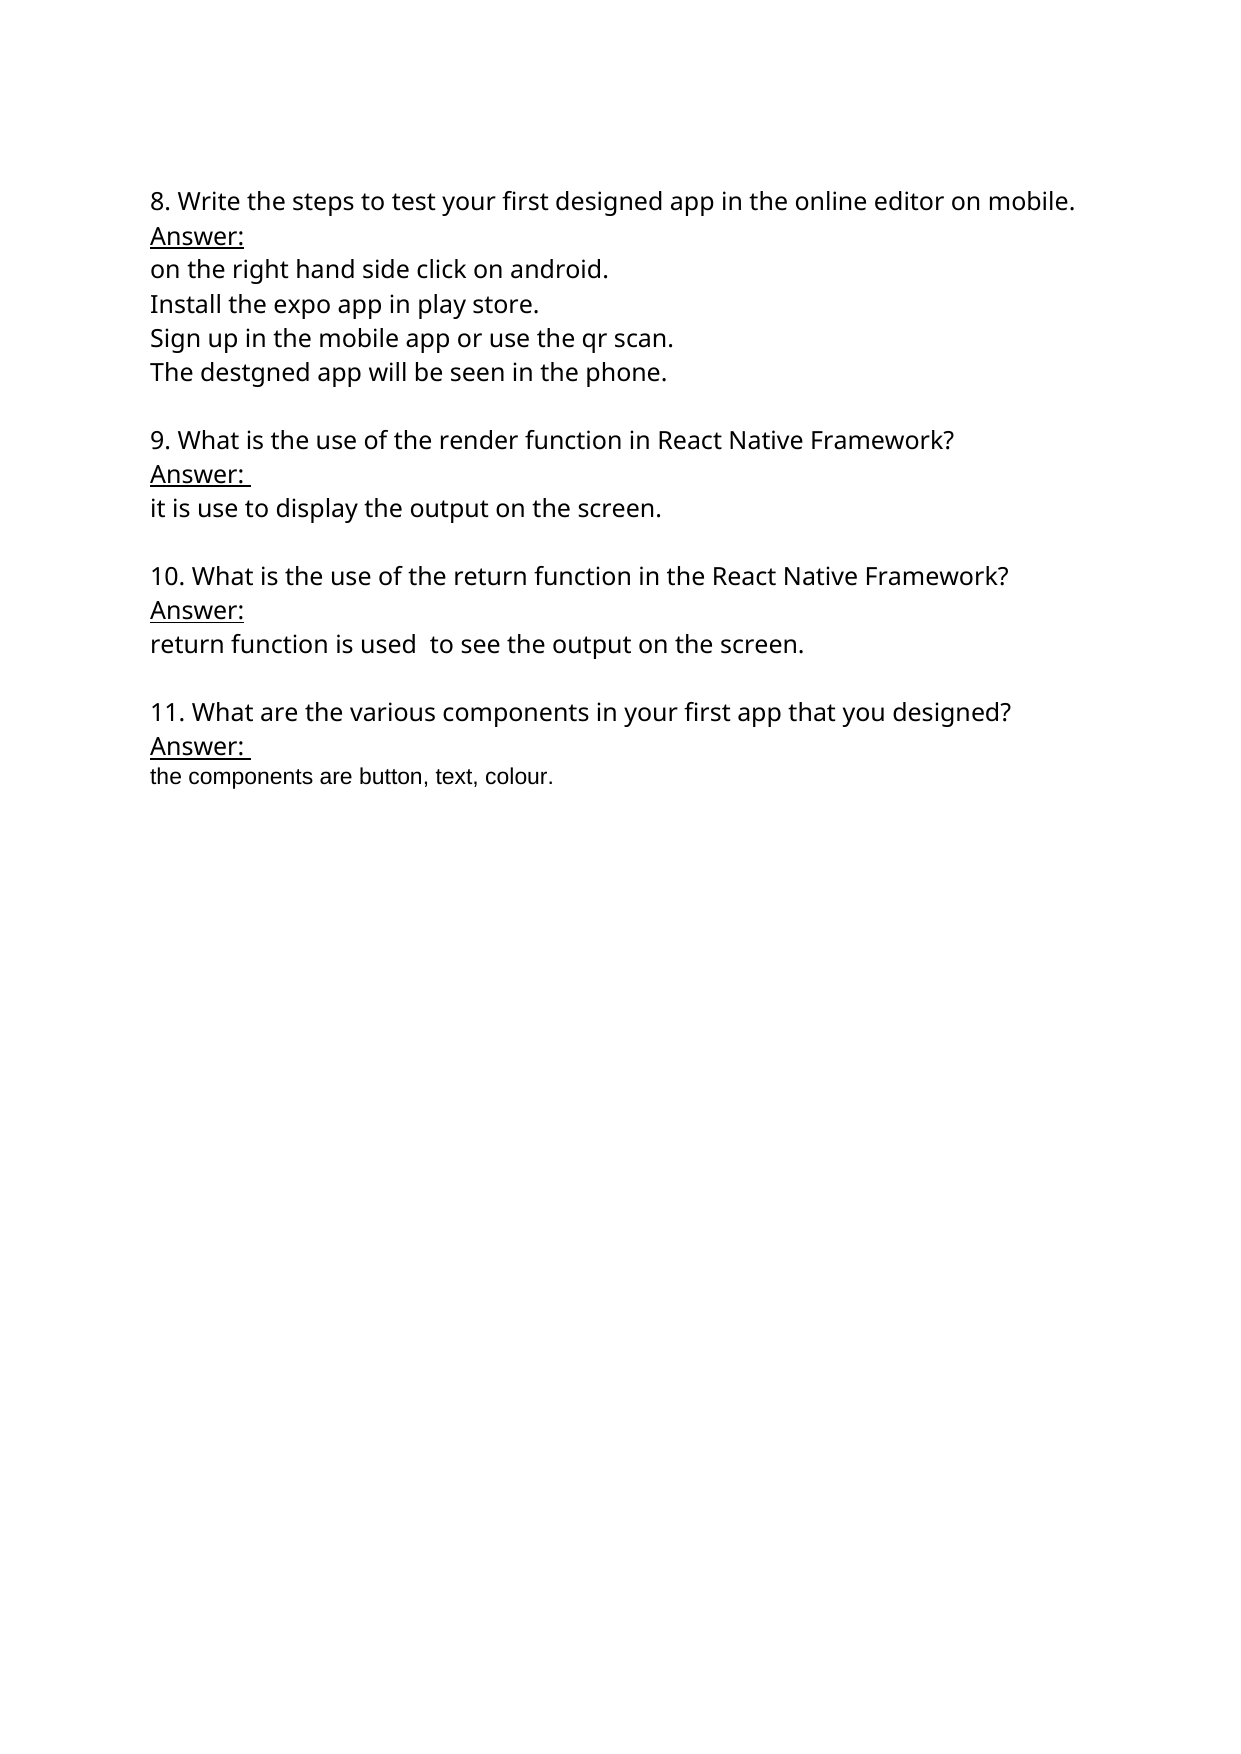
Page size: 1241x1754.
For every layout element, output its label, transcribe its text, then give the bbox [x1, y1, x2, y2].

text it is use to display the output on the screen. [150, 491, 1090, 525]
text the components are button, text, colour. [150, 763, 1090, 789]
text The destgned app will be seen in the phone. [150, 354, 1090, 388]
text Answer: [150, 729, 1090, 763]
text 9. What is the use of the render function in React Native Framework? [150, 422, 1090, 457]
text Answer: [150, 218, 1090, 252]
text Sign up in the mobile app or use the qr scan. [150, 320, 1090, 354]
text return function is used to see the output on the screen. [150, 627, 1090, 661]
text 10. What is the use of the return function in the React Native Framework? [150, 559, 1090, 593]
text Install the expo app in play store. [150, 286, 1090, 320]
text 11. What are the various components in your first app that you designed? [150, 695, 1090, 729]
text 8. Write the steps to test your first designed app in the online editor on mobile. [150, 184, 1090, 218]
text Answer: [150, 593, 1090, 627]
text Answer: [150, 457, 1090, 491]
text on the right hand side click on android. [150, 252, 1090, 286]
